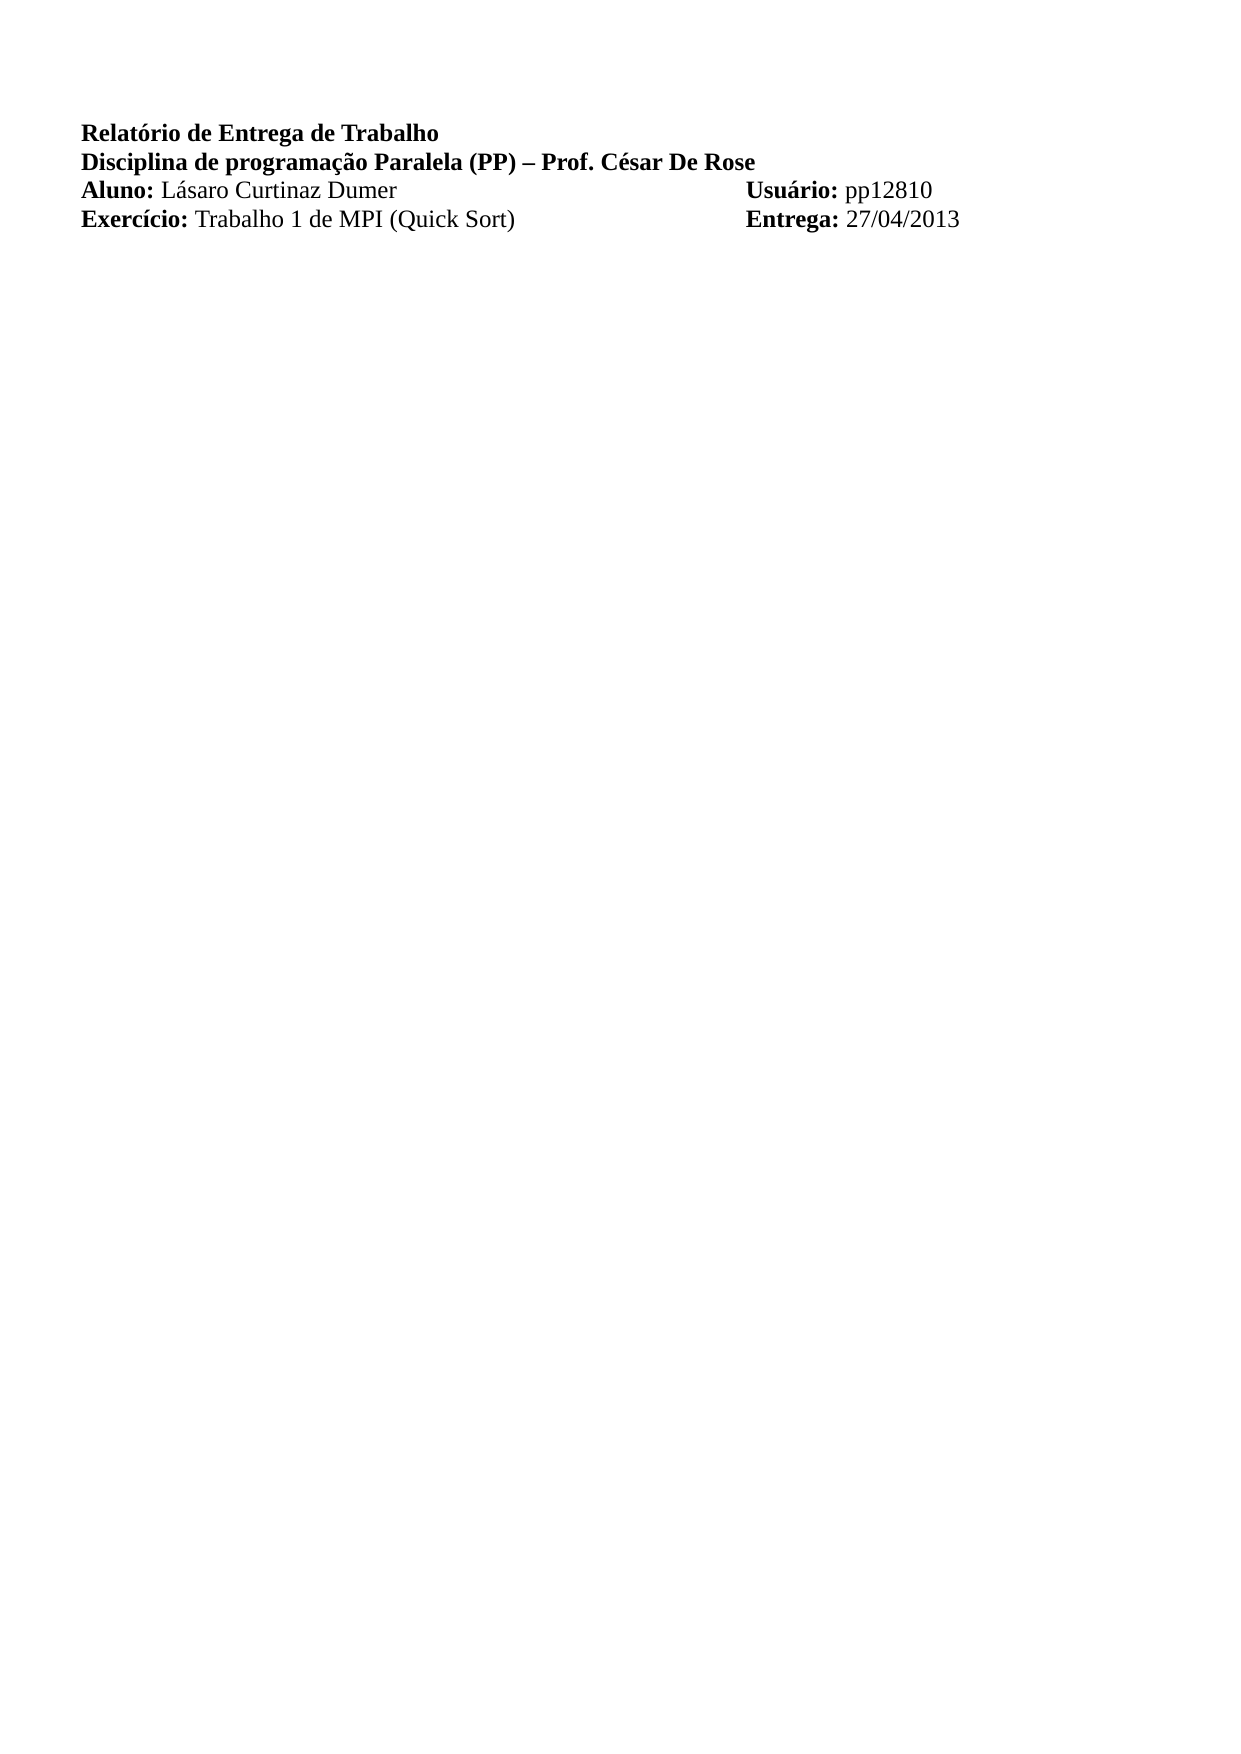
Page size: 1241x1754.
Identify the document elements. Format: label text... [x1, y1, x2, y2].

text Aluno: Lásaro Curtinaz Dumer Usuário: pp12810 [81, 176, 1169, 204]
text Relatório de Entrega de Trabalho [81, 118, 1169, 147]
text Disciplina de programação Paralela (PP) – Prof. César De Rose [81, 147, 1169, 176]
text Exercício: Trabalho 1 de MPI (Quick Sort) Entrega: 27/04/2013 [81, 204, 1169, 233]
